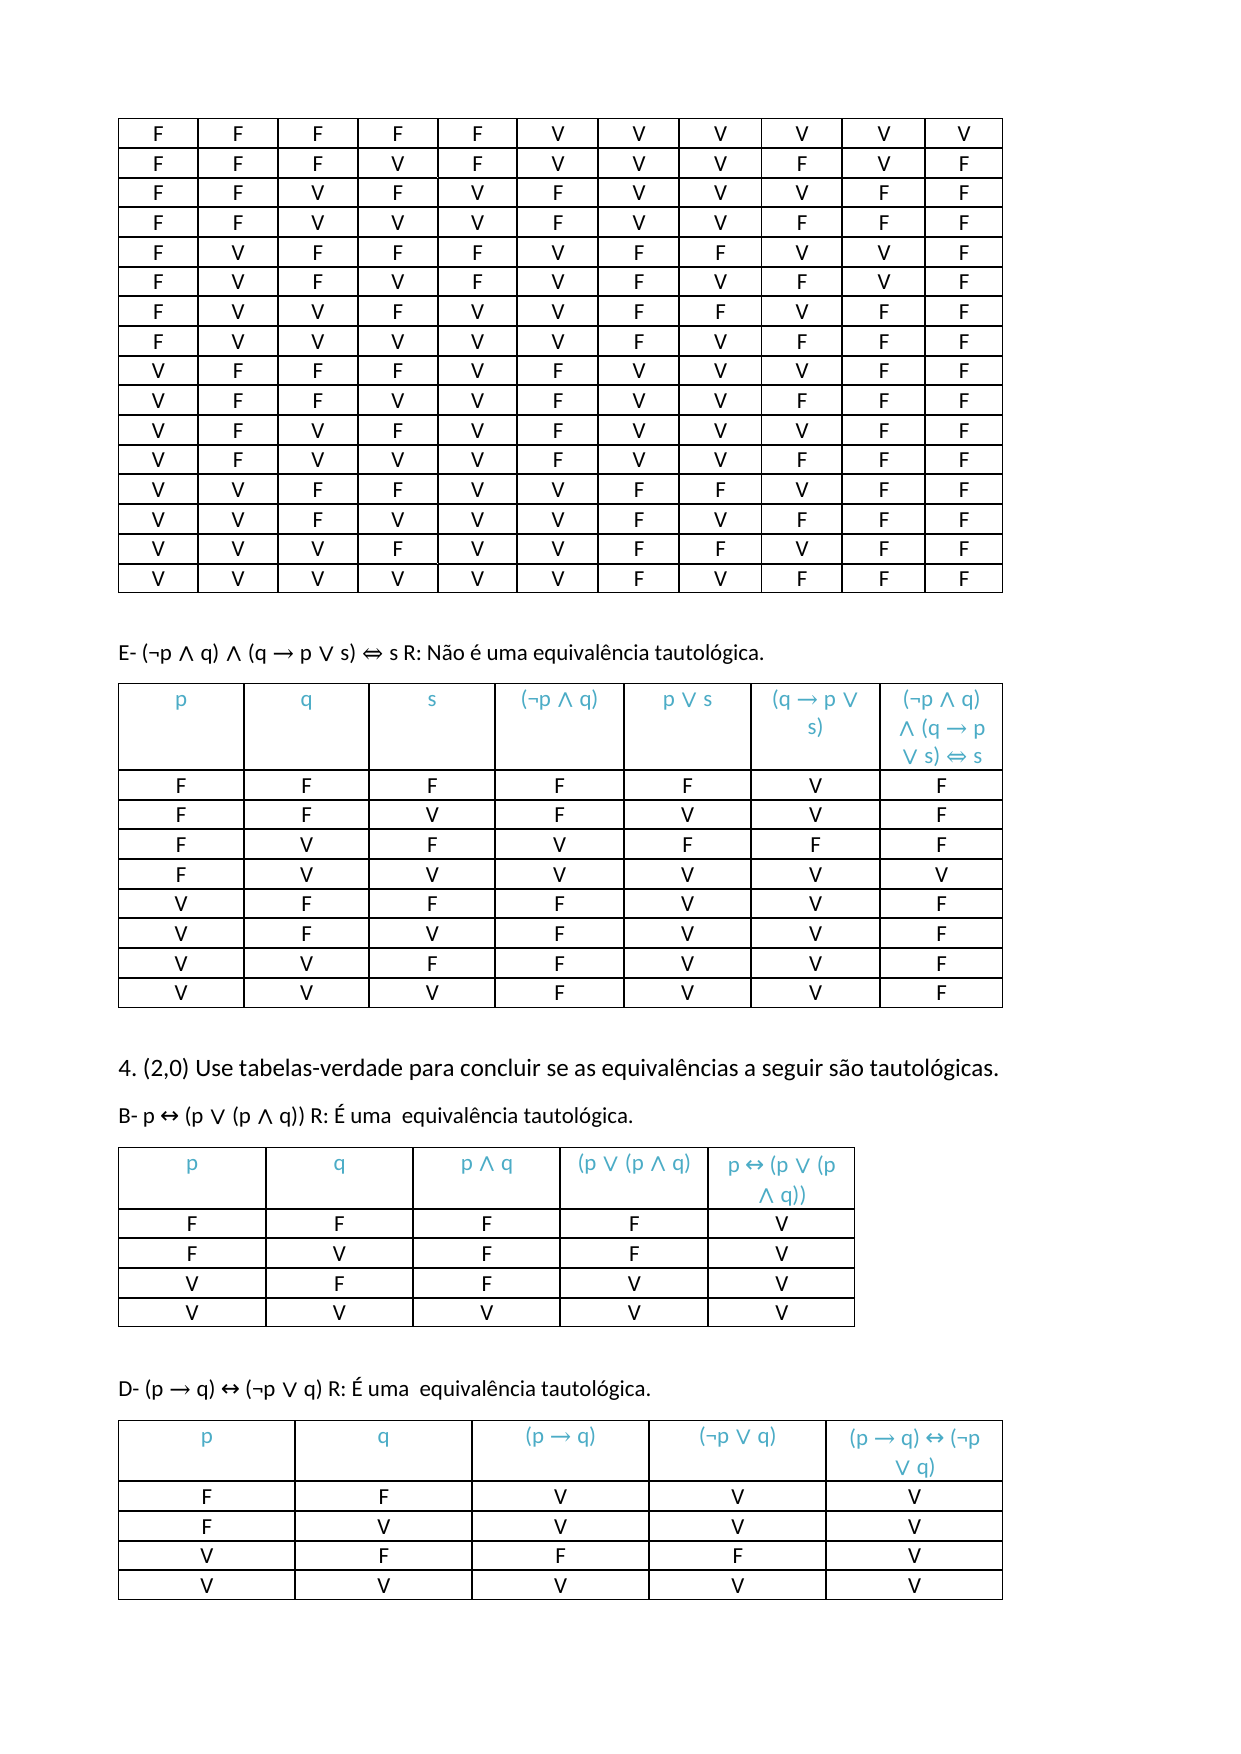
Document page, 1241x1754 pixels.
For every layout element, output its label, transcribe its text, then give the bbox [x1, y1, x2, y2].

table_cell V [199, 238, 277, 266]
table_header q [245, 684, 368, 769]
table_cell V [119, 386, 197, 414]
table_cell F [199, 119, 277, 147]
table_cell V [119, 416, 197, 444]
table_cell V [599, 357, 678, 384]
table_cell F [496, 949, 623, 977]
table_cell V [119, 919, 243, 947]
table_cell F [843, 297, 924, 325]
table_cell F [414, 1269, 559, 1297]
table_cell V [370, 919, 494, 947]
table_cell V [599, 416, 678, 444]
table_cell V [296, 1512, 471, 1540]
table_header (¬p ∨ q) [650, 1421, 825, 1480]
table_cell V [439, 297, 516, 325]
table_cell F [518, 416, 597, 444]
table_cell V [752, 801, 879, 828]
table_cell F [843, 446, 924, 473]
table_cell F [926, 208, 1002, 236]
table_cell F [119, 119, 197, 147]
table_cell V [359, 327, 437, 355]
table_header p [119, 684, 243, 769]
table_cell V [843, 268, 924, 295]
table_cell V [650, 1571, 825, 1599]
table_cell V [199, 565, 277, 592]
text E- (¬p ∧ q) ∧ (q → p ∨ s) ⇔ s R: Não é uma equivalência tautológica. [118, 638, 1122, 666]
table_cell V [518, 268, 597, 295]
table_cell V [599, 386, 678, 414]
table_cell V [473, 1482, 648, 1510]
table_cell F [518, 179, 597, 206]
table_cell V [359, 446, 437, 473]
table_cell V [843, 119, 924, 147]
table_cell F [881, 771, 1002, 799]
table_cell F [843, 179, 924, 206]
table_cell F [881, 979, 1002, 1007]
table_cell F [199, 149, 277, 177]
table_cell V [561, 1299, 707, 1326]
table_cell F [439, 119, 516, 147]
table_cell V [762, 297, 841, 325]
table_cell F [119, 297, 197, 325]
table_cell F [926, 327, 1002, 355]
table_cell V [439, 386, 516, 414]
table_cell F [199, 446, 277, 473]
table_cell V [245, 949, 368, 977]
table_cell V [119, 890, 243, 917]
table_cell V [762, 416, 841, 444]
table_cell F [599, 535, 678, 563]
table_cell V [359, 505, 437, 533]
table_cell V [518, 297, 597, 325]
table_cell V [752, 860, 879, 888]
table_cell V [599, 208, 678, 236]
table_cell F [881, 919, 1002, 947]
table_cell V [119, 949, 243, 977]
table_cell V [439, 535, 516, 563]
table_cell F [926, 386, 1002, 414]
table_cell F [518, 386, 597, 414]
table_cell F [762, 446, 841, 473]
table_cell F [599, 238, 678, 266]
table_cell F [279, 505, 357, 533]
table_cell F [439, 238, 516, 266]
table_cell V [439, 565, 516, 592]
table_header p ↔ (p ∨ (p ∧ q)) [709, 1148, 854, 1208]
table_cell F [279, 475, 357, 503]
table_cell F [843, 357, 924, 384]
table_cell V [199, 535, 277, 563]
table_cell V [518, 475, 597, 503]
table_cell F [199, 416, 277, 444]
table_cell F [199, 179, 277, 206]
table_cell F [843, 475, 924, 503]
table_cell V [199, 268, 277, 295]
table_cell F [119, 238, 197, 266]
table_cell V [119, 565, 197, 592]
table_cell V [439, 357, 516, 384]
table_cell V [119, 357, 197, 384]
table_cell F [926, 297, 1002, 325]
table_cell F [599, 505, 678, 533]
table_cell F [926, 535, 1002, 563]
table_cell V [680, 505, 761, 533]
table_cell V [680, 208, 761, 236]
table_cell F [496, 890, 623, 917]
table_cell V [680, 386, 761, 414]
table_header (q → p ∨ s) [752, 684, 879, 769]
table_header p [119, 1148, 265, 1208]
table_cell F [762, 327, 841, 355]
table_cell V [439, 327, 516, 355]
table_cell V [625, 801, 750, 828]
text D- (p → q) ↔ (¬p ∨ q) R: É uma equivalência tautológica. [118, 1372, 1122, 1403]
table_cell V [279, 327, 357, 355]
table_cell F [843, 386, 924, 414]
table_cell V [680, 149, 761, 177]
table_cell V [439, 505, 516, 533]
table_cell V [709, 1299, 854, 1326]
table_cell V [119, 446, 197, 473]
table_cell F [762, 505, 841, 533]
table_cell V [650, 1512, 825, 1540]
table_cell F [496, 771, 623, 799]
table_cell F [279, 386, 357, 414]
table_cell F [599, 475, 678, 503]
table_cell F [370, 771, 494, 799]
table_cell F [496, 919, 623, 947]
table_cell F [625, 771, 750, 799]
table_cell V [359, 268, 437, 295]
table_cell F [296, 1542, 471, 1569]
table_cell V [245, 860, 368, 888]
table_cell V [119, 505, 197, 533]
table_cell V [279, 446, 357, 473]
table_cell F [359, 119, 437, 147]
table_cell F [359, 179, 437, 206]
table_cell V [518, 535, 597, 563]
table_cell V [439, 475, 516, 503]
table_header p ∧ q [414, 1148, 559, 1208]
table_cell F [926, 565, 1002, 592]
table_cell F [752, 830, 879, 858]
table_cell V [473, 1571, 648, 1599]
table_cell V [625, 919, 750, 947]
table_cell V [709, 1269, 854, 1297]
table_cell V [827, 1571, 1002, 1599]
table_cell F [843, 416, 924, 444]
table_cell F [561, 1210, 707, 1237]
table_cell F [370, 890, 494, 917]
table_cell V [119, 1571, 294, 1599]
table_cell F [267, 1210, 412, 1237]
table_header (p → q) ↔ (¬p ∨ q) [827, 1421, 1002, 1480]
table_cell V [119, 979, 243, 1007]
table_cell F [359, 535, 437, 563]
table_cell V [680, 327, 761, 355]
table_cell F [119, 771, 243, 799]
table_cell F [599, 565, 678, 592]
table_cell V [496, 830, 623, 858]
table_cell F [599, 327, 678, 355]
table_header s [370, 684, 494, 769]
table_cell F [199, 386, 277, 414]
table_cell V [625, 860, 750, 888]
table_cell V [473, 1512, 648, 1540]
table_cell F [279, 119, 357, 147]
table_cell F [926, 505, 1002, 533]
table_header q [267, 1148, 412, 1208]
table_cell F [414, 1210, 559, 1237]
table_header (¬p ∧ q) [496, 684, 623, 769]
table_cell V [518, 565, 597, 592]
table_cell V [359, 386, 437, 414]
table_cell V [762, 535, 841, 563]
table_cell V [439, 416, 516, 444]
table_cell V [279, 416, 357, 444]
table_cell V [561, 1269, 707, 1297]
table_cell F [245, 771, 368, 799]
table_header (¬p ∧ q) ∧ (q → p ∨ s) ⇔ s [881, 684, 1002, 769]
table_cell F [279, 149, 357, 177]
table_cell F [599, 297, 678, 325]
table_cell V [119, 1269, 265, 1297]
table_cell V [119, 1299, 265, 1326]
table_cell V [518, 327, 597, 355]
table_cell F [496, 801, 623, 828]
table_cell V [827, 1482, 1002, 1510]
table_cell V [439, 179, 516, 206]
table_cell F [414, 1239, 559, 1267]
table_cell V [496, 860, 623, 888]
table_cell V [518, 505, 597, 533]
table_cell F [762, 565, 841, 592]
table_cell F [843, 505, 924, 533]
table_cell F [119, 327, 197, 355]
table_cell V [752, 979, 879, 1007]
table_cell V [680, 416, 761, 444]
table_cell F [245, 919, 368, 947]
table_cell V [518, 149, 597, 177]
table_cell V [599, 446, 678, 473]
table_cell F [762, 149, 841, 177]
table_cell F [561, 1239, 707, 1267]
table_cell V [762, 357, 841, 384]
table_cell V [827, 1512, 1002, 1540]
table_cell F [518, 208, 597, 236]
table_cell V [245, 830, 368, 858]
table_cell F [926, 446, 1002, 473]
table_cell F [926, 416, 1002, 444]
table_cell F [926, 268, 1002, 295]
table_cell F [296, 1482, 471, 1510]
table_cell V [709, 1210, 854, 1237]
table_cell F [926, 179, 1002, 206]
table_cell F [762, 208, 841, 236]
table_cell V [296, 1571, 471, 1599]
table_cell F [439, 149, 516, 177]
table_header q [296, 1421, 471, 1480]
table_cell V [199, 327, 277, 355]
text 4. (2,0) Use tabelas-verdade para concluir se as equivalências a seguir são tautológicas. [118, 1052, 1122, 1083]
table_cell V [370, 979, 494, 1007]
table_cell F [119, 1512, 294, 1540]
table_cell F [926, 238, 1002, 266]
table_cell V [199, 475, 277, 503]
table_cell V [762, 475, 841, 503]
table_cell V [599, 149, 678, 177]
table_cell F [496, 979, 623, 1007]
text B- p ↔ (p ∨ (p ∧ q)) R: É uma equivalência tautológica. [118, 1099, 1122, 1131]
table_cell V [267, 1299, 412, 1326]
table_cell F [762, 268, 841, 295]
table_cell F [518, 446, 597, 473]
table_cell V [762, 119, 841, 147]
table_cell V [279, 535, 357, 563]
table_cell F [119, 208, 197, 236]
table_cell F [279, 238, 357, 266]
table_cell F [843, 535, 924, 563]
table_cell F [359, 357, 437, 384]
table_cell V [518, 238, 597, 266]
table_cell V [752, 771, 879, 799]
table_header (p → q) [473, 1421, 648, 1480]
table_cell F [359, 475, 437, 503]
table_cell F [245, 890, 368, 917]
table_cell F [359, 297, 437, 325]
table_cell F [267, 1269, 412, 1297]
table_cell V [439, 446, 516, 473]
table_cell V [827, 1542, 1002, 1569]
table_cell F [199, 208, 277, 236]
table_cell V [752, 949, 879, 977]
table_header p [119, 1421, 294, 1480]
table_cell V [625, 979, 750, 1007]
table_cell V [370, 801, 494, 828]
table_cell V [199, 297, 277, 325]
table_cell V [359, 149, 437, 177]
table_cell V [709, 1239, 854, 1267]
table_cell F [370, 830, 494, 858]
table_cell V [518, 119, 597, 147]
table_cell F [843, 565, 924, 592]
table_cell F [599, 268, 678, 295]
table_cell F [881, 830, 1002, 858]
table_cell F [625, 830, 750, 858]
table_cell F [473, 1542, 648, 1569]
table_cell V [279, 297, 357, 325]
table_cell F [119, 149, 197, 177]
table_cell V [279, 565, 357, 592]
table_cell F [680, 238, 761, 266]
table_cell V [650, 1482, 825, 1510]
table_cell V [599, 179, 678, 206]
table_cell F [680, 297, 761, 325]
table_cell F [119, 179, 197, 206]
table_cell V [762, 179, 841, 206]
table_cell F [119, 268, 197, 295]
table_cell V [414, 1299, 559, 1326]
table_cell F [680, 535, 761, 563]
table_cell F [843, 327, 924, 355]
table_cell F [119, 1210, 265, 1237]
table_cell V [752, 890, 879, 917]
table_cell V [680, 119, 761, 147]
table_cell V [926, 119, 1002, 147]
table_cell F [843, 208, 924, 236]
table_cell V [370, 860, 494, 888]
table_cell V [752, 919, 879, 947]
table_cell V [119, 535, 197, 563]
table_cell F [199, 357, 277, 384]
table_cell V [843, 238, 924, 266]
table_cell F [245, 801, 368, 828]
table_cell V [279, 179, 357, 206]
table_header p ∨ s [625, 684, 750, 769]
table_cell V [359, 208, 437, 236]
table_cell V [762, 238, 841, 266]
table_cell V [680, 179, 761, 206]
table_cell F [881, 949, 1002, 977]
table_cell V [279, 208, 357, 236]
table_cell V [199, 505, 277, 533]
table_cell F [680, 475, 761, 503]
table_cell F [762, 386, 841, 414]
table_cell F [439, 268, 516, 295]
table_cell V [439, 208, 516, 236]
table_cell F [119, 860, 243, 888]
table_cell F [881, 890, 1002, 917]
table_cell F [650, 1542, 825, 1569]
table_cell F [926, 357, 1002, 384]
table_cell F [119, 1239, 265, 1267]
table_cell V [881, 860, 1002, 888]
table_cell V [267, 1239, 412, 1267]
table_cell V [625, 949, 750, 977]
table_cell F [279, 268, 357, 295]
table_cell F [359, 416, 437, 444]
table_cell F [370, 949, 494, 977]
table_cell V [680, 357, 761, 384]
table_cell F [926, 475, 1002, 503]
table_cell V [680, 446, 761, 473]
table_cell V [680, 268, 761, 295]
table_cell V [680, 565, 761, 592]
table_cell F [359, 238, 437, 266]
table_cell F [119, 830, 243, 858]
table_cell V [359, 565, 437, 592]
table_header (p ∨ (p ∧ q) [561, 1148, 707, 1208]
table_cell F [881, 801, 1002, 828]
table_cell V [119, 475, 197, 503]
table_cell V [245, 979, 368, 1007]
table_cell V [843, 149, 924, 177]
table_cell F [119, 1482, 294, 1510]
table_cell F [119, 801, 243, 828]
table_cell V [599, 119, 678, 147]
table_cell F [279, 357, 357, 384]
table_cell F [926, 149, 1002, 177]
table_cell V [119, 1542, 294, 1569]
table_cell V [625, 890, 750, 917]
table_cell F [518, 357, 597, 384]
